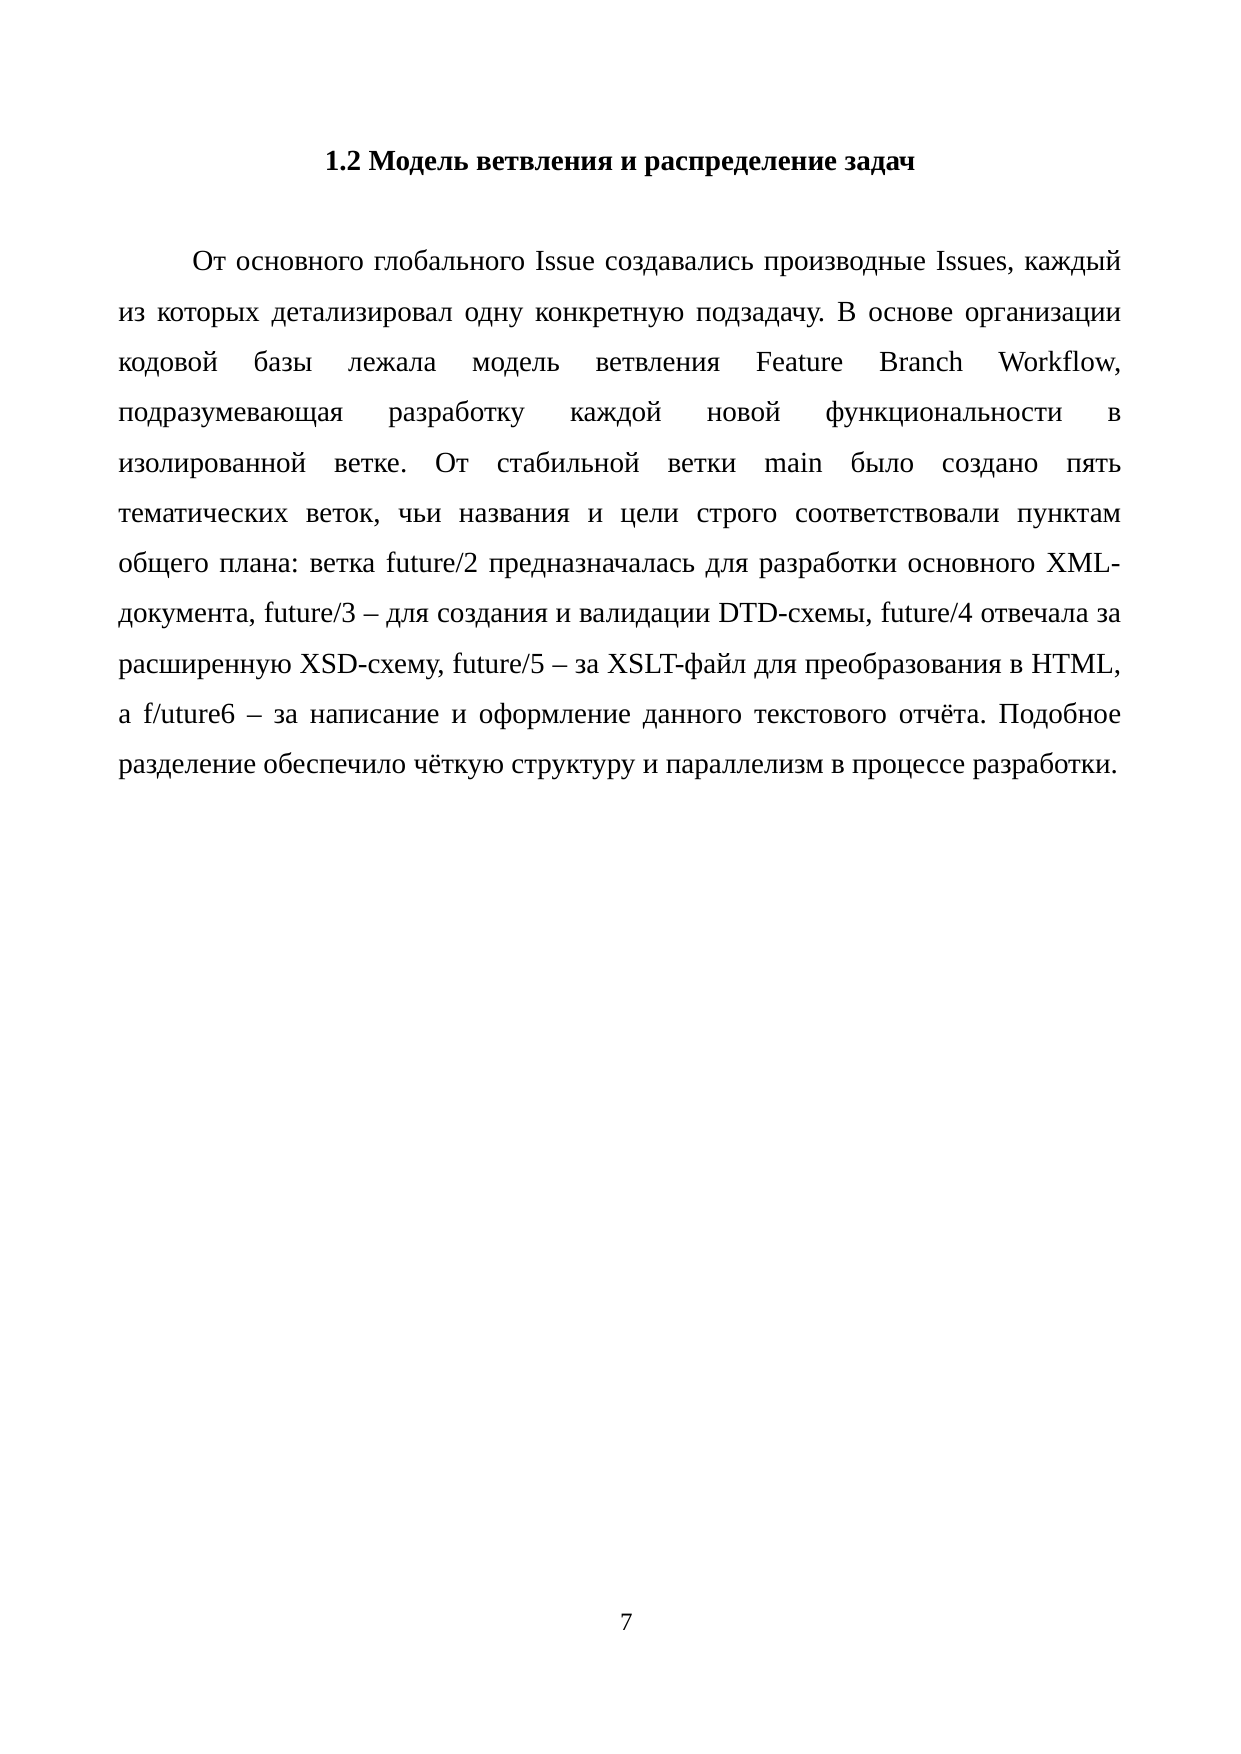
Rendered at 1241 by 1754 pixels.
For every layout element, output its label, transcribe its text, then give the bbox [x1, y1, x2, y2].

text От основного глобального Issue создавались производные Issues, каждый из которых детализировал одну конкретную подзадачу. В основе организации кодовой базы лежала модель ветвления Feature Branch Workflow, подразумевающая разработку каждой новой функциональности в изолированной ветке. От стабильной ветки main было создано пять тематических веток, чьи названия и цели строго соответствовали пунктам общего плана: ветка future/2 предназначалась для разработки основного XML-документа, future/3 – для создания и валидации DTD-схемы, future/4 отвечала за расширенную XSD-схему, future/5 – за XSLT-файл для преобразования в HTML, а f/uture6 – за написание и оформление данного текстового отчёта. Подобное разделение обеспечило чёткую структуру и параллелизм в процессе разработки. [118, 243, 1122, 780]
text 1.2 Модель ветвления и распределение задач [118, 143, 1122, 177]
